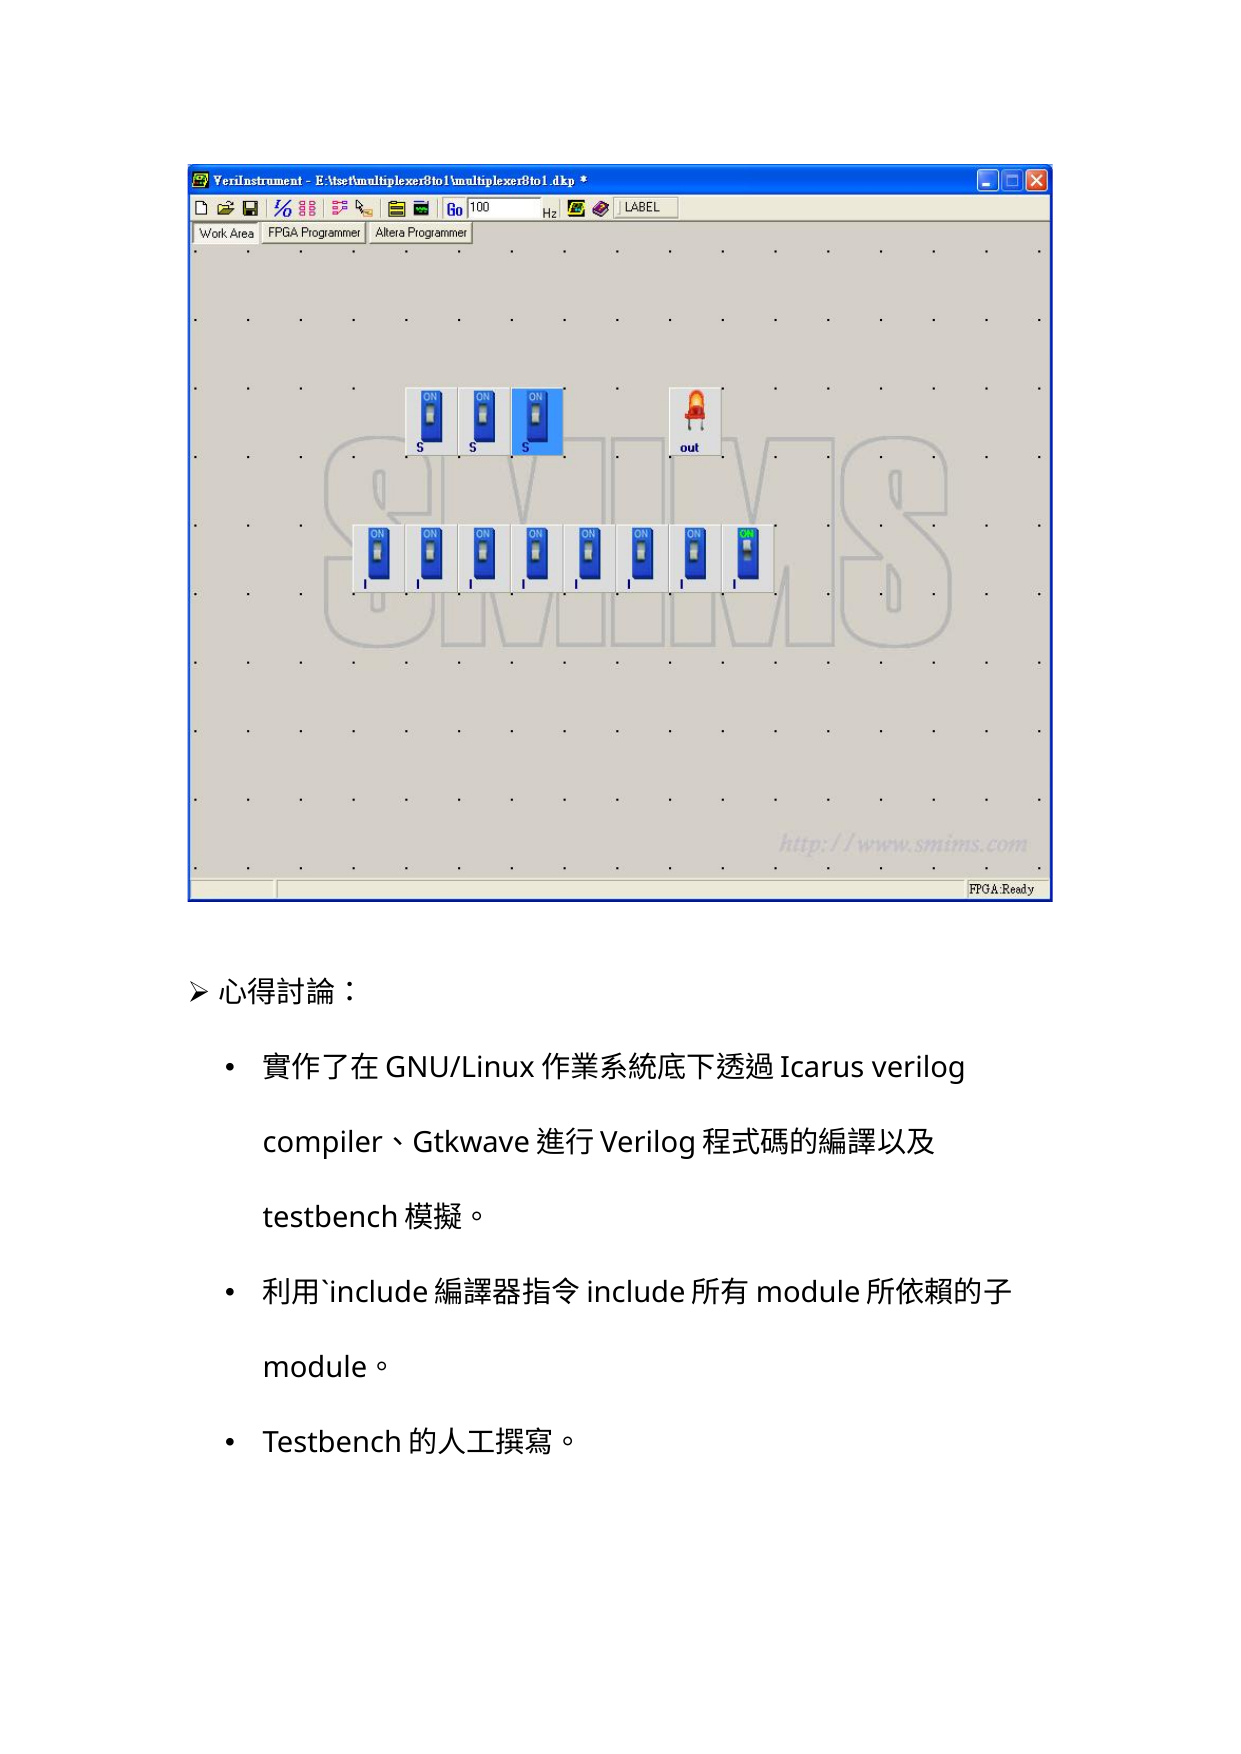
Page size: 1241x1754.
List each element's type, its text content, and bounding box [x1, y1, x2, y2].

picture [187, 164, 1053, 902]
text  心得討論： [187, 952, 1053, 1027]
list 實作了在GNU/Linux作業系統底下透過Icarus verilog compiler、Gtkwave進行Verilog程式碼的編譯以及testbench模擬。 [225, 1027, 1053, 1252]
list 利用`include編譯器指令include所有module所依賴的子module。 [225, 1252, 1053, 1402]
list Testbench的人工撰寫。 [225, 1402, 1053, 1477]
